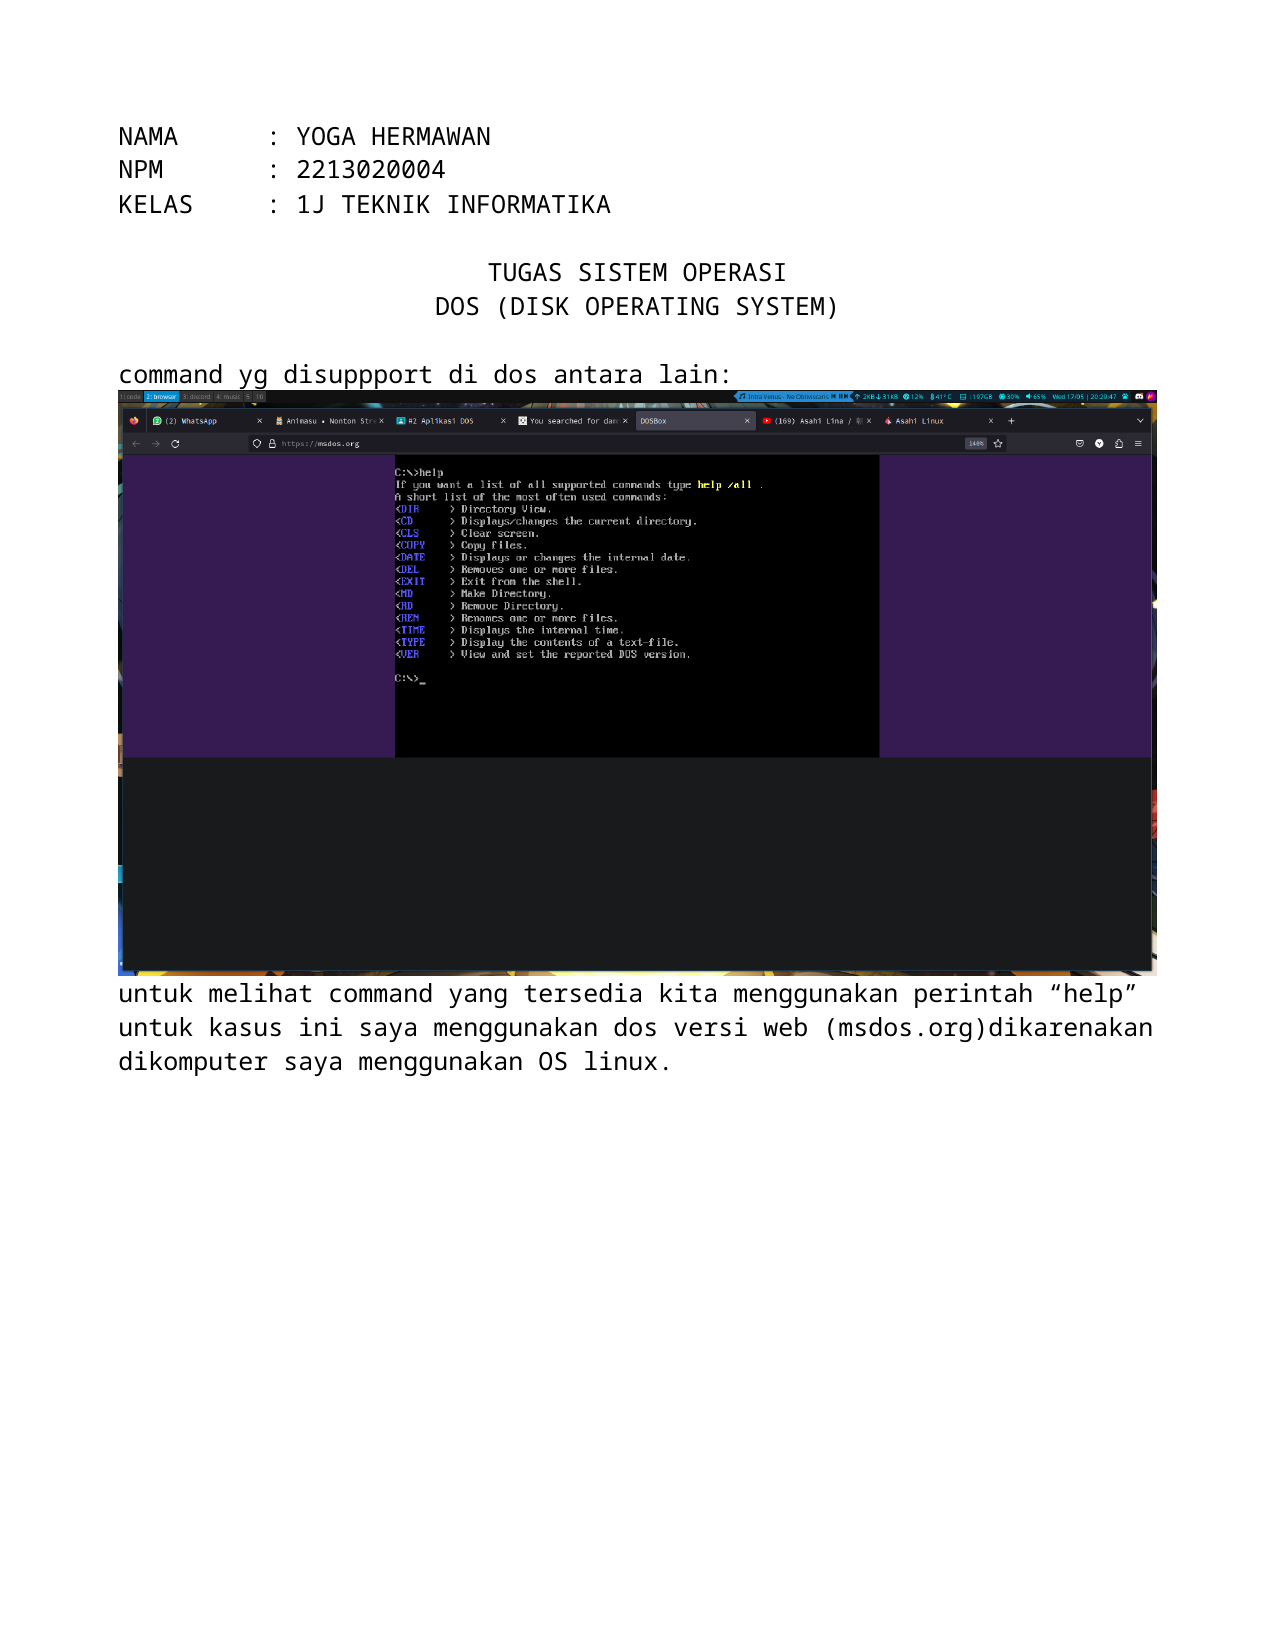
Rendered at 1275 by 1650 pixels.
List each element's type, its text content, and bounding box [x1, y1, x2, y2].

text NAMA : YOGA HERMAWAN [118, 118, 1157, 152]
text KELAS : 1J TEKNIK INFORMATIKA [118, 186, 1157, 220]
text NPM : 2213020004 [118, 152, 1157, 186]
text TUGAS SISTEM OPERASI [118, 254, 1157, 288]
text untuk kasus ini saya menggunakan dos versi web (msdos.org)dikarenakan dikomputer saya menggunakan OS linux. [118, 1010, 1157, 1078]
text command yg disuppport di dos antara lain: [118, 357, 1157, 390]
picture [118, 390, 1157, 976]
text untuk melihat command yang tersedia kita menggunakan perintah “help” [118, 976, 1157, 1010]
text DOS (DISK OPERATING SYSTEM) [118, 288, 1157, 322]
